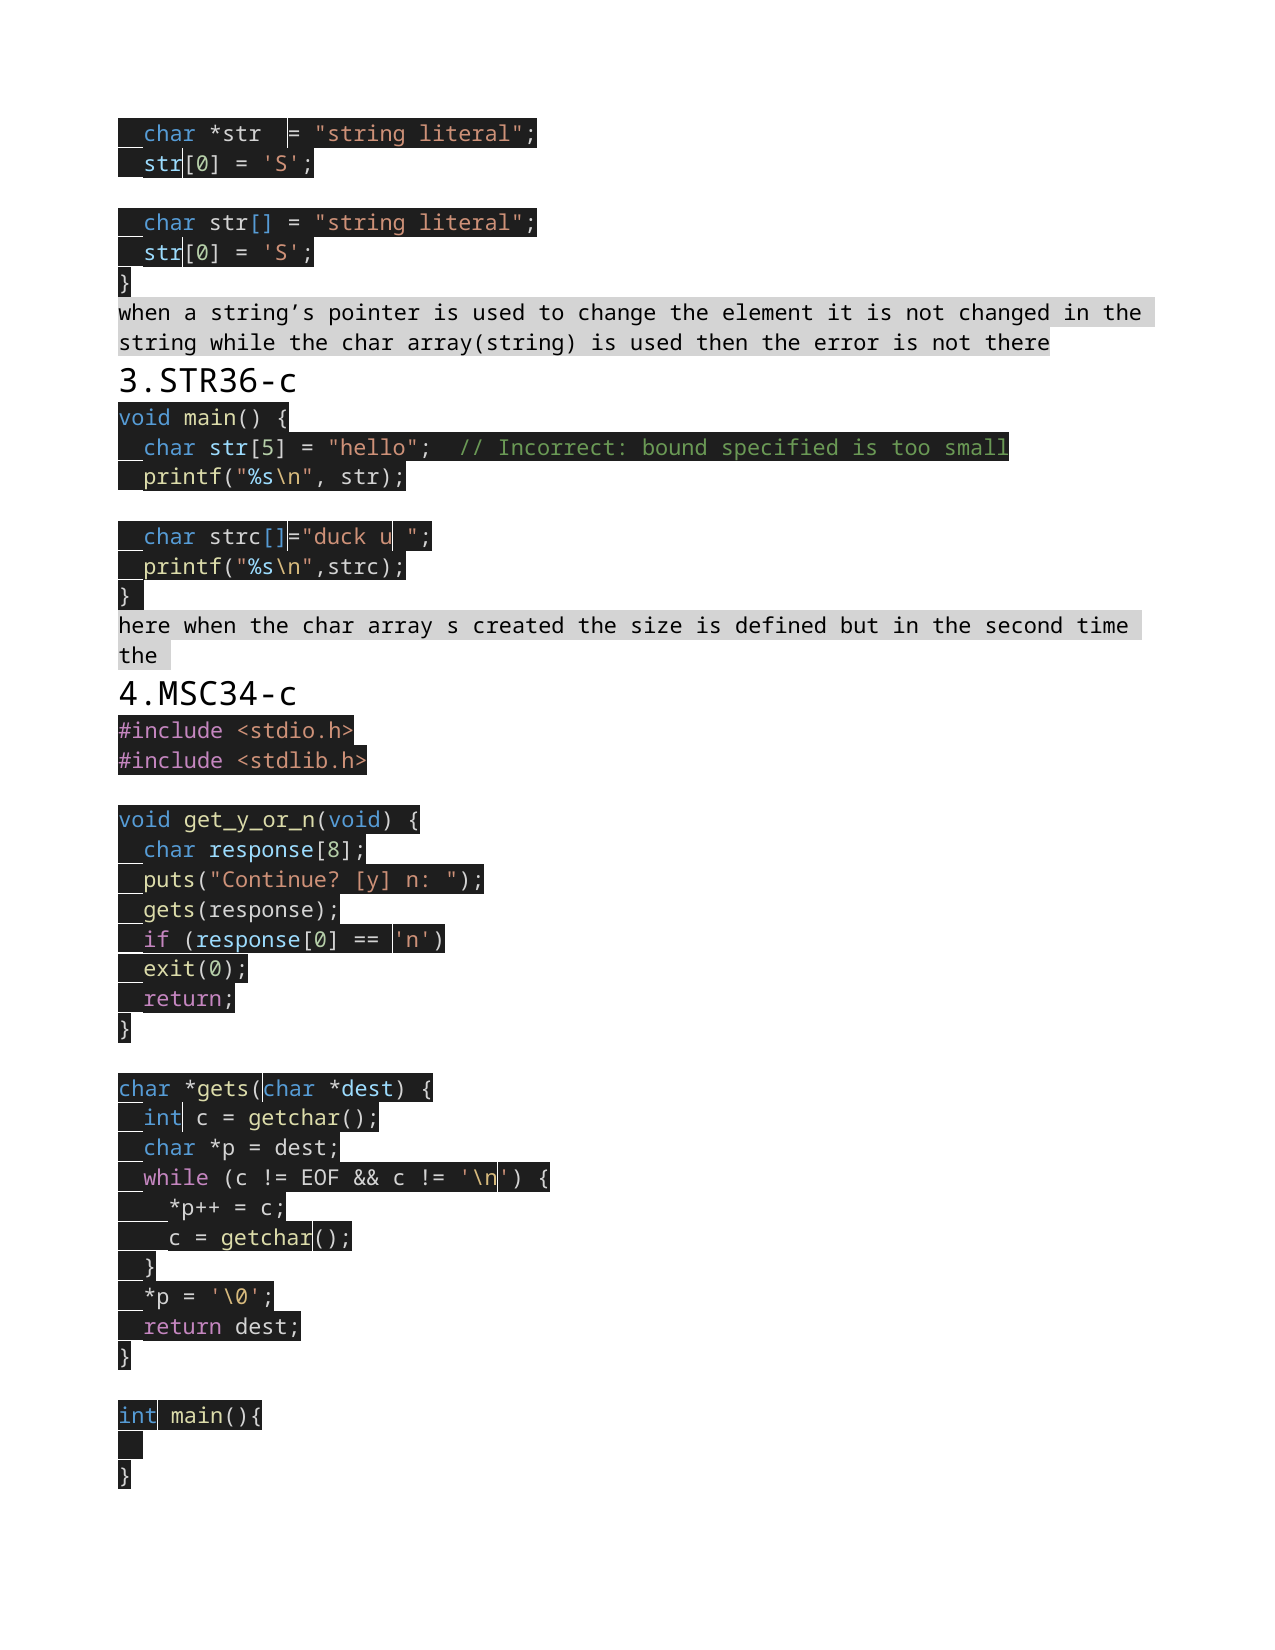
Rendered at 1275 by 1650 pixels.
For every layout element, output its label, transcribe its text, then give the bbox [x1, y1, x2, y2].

text *p++ = c; [118, 1192, 1157, 1221]
text char str[] = "string literal"; [118, 207, 1157, 237]
text gets(response); [118, 894, 1157, 924]
text return; [118, 983, 1157, 1013]
text printf("%s\n",strc); [118, 551, 1157, 580]
text } [118, 1251, 1157, 1281]
text } [118, 1459, 1157, 1489]
text int c = getchar(); [118, 1102, 1157, 1132]
text char *p = dest; [118, 1132, 1157, 1162]
text char strc[]="duck u "; [118, 521, 1157, 551]
text *p = '\0'; [118, 1281, 1157, 1311]
text char str[5] = "hello"; // Incorrect: bound specified is too small [118, 432, 1157, 461]
text when a string’s pointer is used to change the element it is not changed in the string while the char array(string) is used then the error is not there [118, 297, 1157, 356]
text 3.STR36-c [118, 356, 1157, 402]
text } [118, 1013, 1157, 1043]
text 4.MSC34-c [118, 670, 1157, 715]
text #include <stdlib.h> [118, 745, 1157, 775]
text exit(0); [118, 953, 1157, 983]
text int main(){ [118, 1400, 1157, 1430]
text c = getchar(); [118, 1221, 1157, 1251]
text } [118, 580, 1157, 610]
text return dest; [118, 1311, 1157, 1341]
text if (response[0] == 'n') [118, 924, 1157, 953]
text char *str = "string literal"; [118, 118, 1157, 148]
text void get_y_or_n(void) { [118, 804, 1157, 834]
text here when the char array s created the size is defined but in the second time the [118, 610, 1157, 670]
text char response[8]; [118, 834, 1157, 864]
text str[0] = 'S'; [118, 237, 1157, 267]
text } [118, 267, 1157, 297]
text char *gets(char *dest) { [118, 1072, 1157, 1102]
text str[0] = 'S'; [118, 148, 1157, 178]
text printf("%s\n", str); [118, 461, 1157, 491]
text void main() { [118, 402, 1157, 432]
text #include <stdio.h> [118, 715, 1157, 745]
text puts("Continue? [y] n: "); [118, 864, 1157, 894]
text while (c != EOF && c != '\n') { [118, 1162, 1157, 1192]
text } [118, 1341, 1157, 1370]
